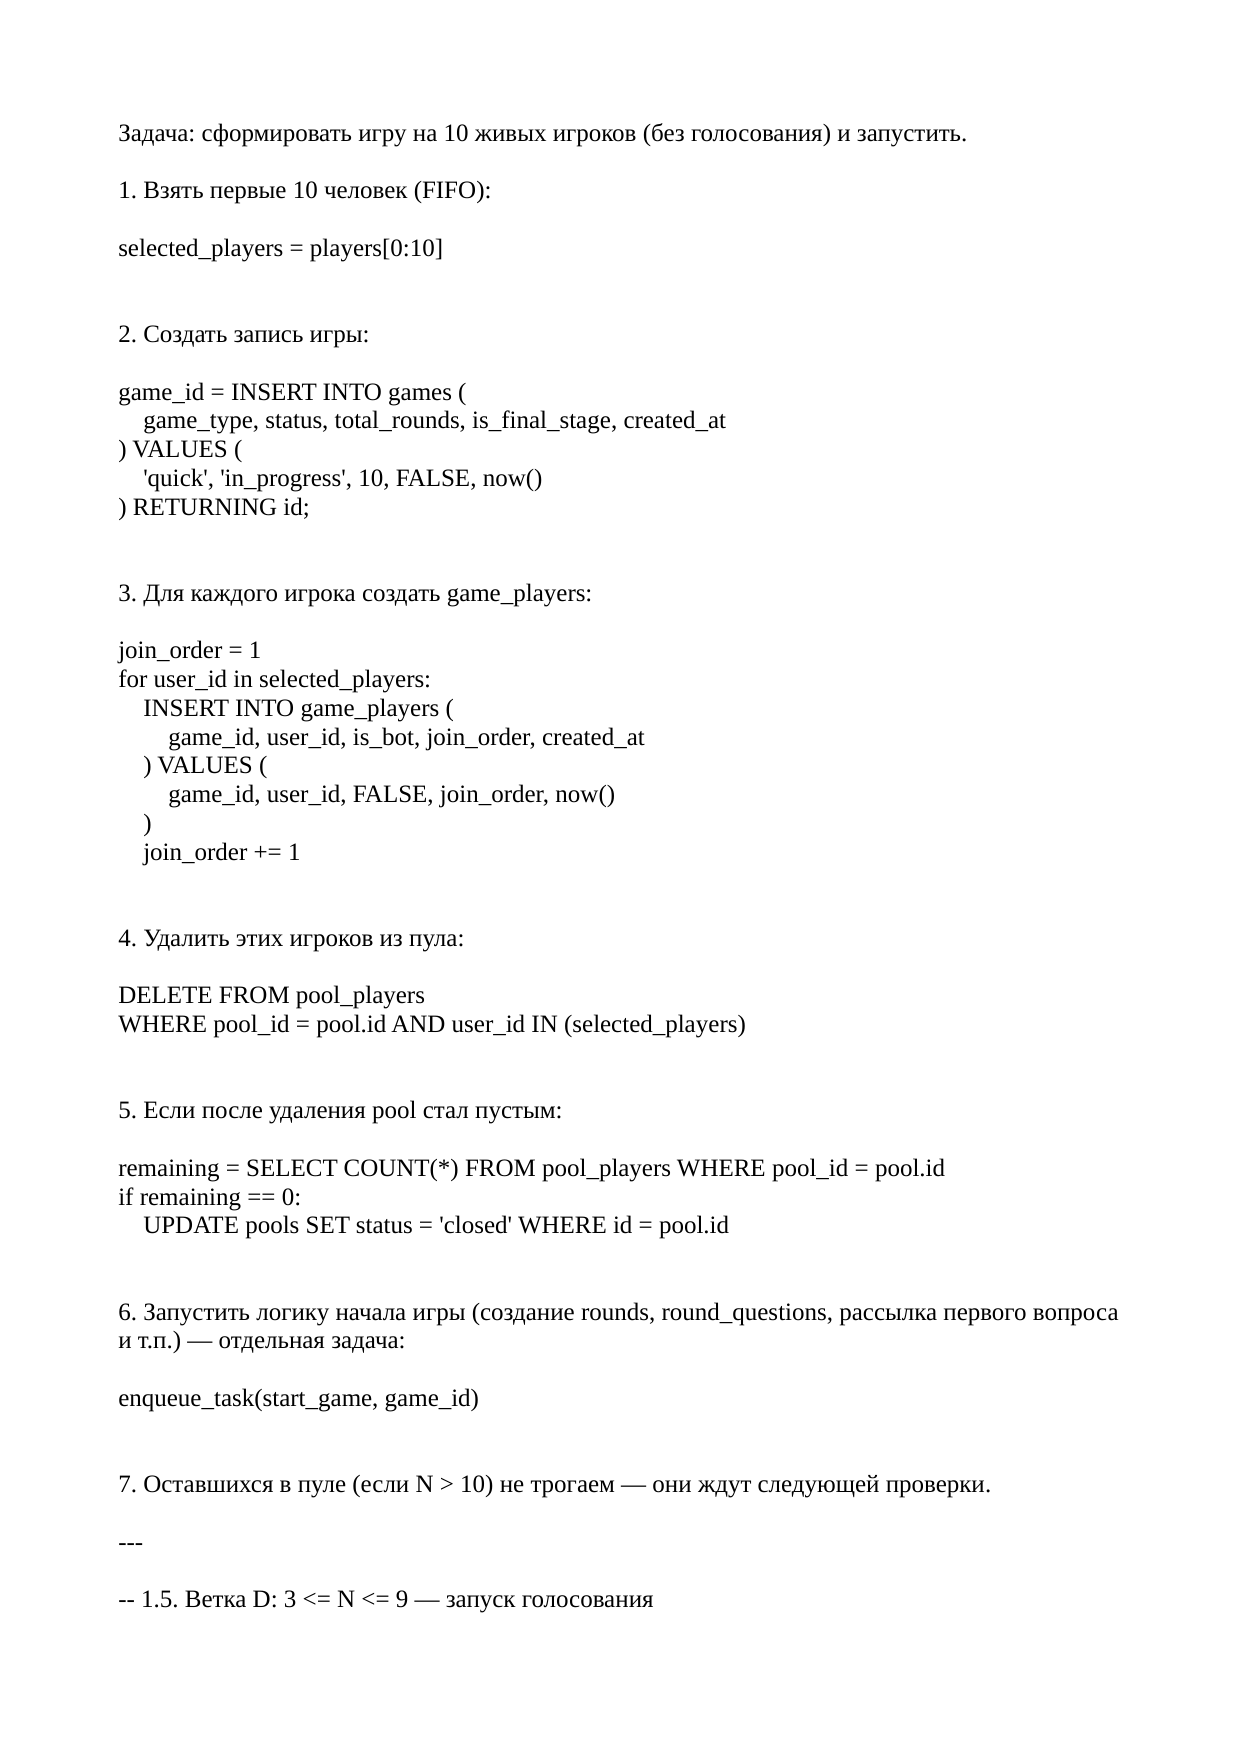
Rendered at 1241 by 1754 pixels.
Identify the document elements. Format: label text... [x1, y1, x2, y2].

text 'quick', 'in_progress', 10, FALSE, now() [118, 463, 1122, 492]
text game_id = INSERT INTO games ( [118, 377, 1122, 406]
text 3. Для каждого игрока создать game_players: [118, 578, 1122, 607]
text game_type, status, total_rounds, is_final_stage, created_at [118, 406, 1122, 434]
text selected_players = players[0:10] [118, 233, 1122, 262]
text game_id, user_id, is_bot, join_order, created_at [118, 722, 1122, 751]
text 2. Создать запись игры: [118, 319, 1122, 348]
text game_id, user_id, FALSE, join_order, now() [118, 779, 1122, 808]
text Задача: сформировать игру на 10 живых игроков (без голосования) и запустить. [118, 118, 1122, 147]
text --- [118, 1527, 1122, 1556]
text WHERE pool_id = pool.id AND user_id IN (selected_players) [118, 1009, 1122, 1038]
text 5. Если после удаления pool стал пустым: [118, 1096, 1122, 1124]
text ) VALUES ( [118, 751, 1122, 779]
text DELETE FROM pool_players [118, 981, 1122, 1009]
text 4. Удалить этих игроков из пула: [118, 923, 1122, 952]
text UPDATE pools SET status = 'closed' WHERE id = pool.id [118, 1211, 1122, 1239]
text remaining = SELECT COUNT(*) FROM pool_players WHERE pool_id = pool.id [118, 1153, 1122, 1182]
text for user_id in selected_players: [118, 664, 1122, 693]
text ) [118, 808, 1122, 837]
text 6. Запустить логику начала игры (создание rounds, round_questions, рассылка первого вопроса и т.п.) — отдельная задача: [118, 1297, 1122, 1354]
text 1. Взять первые 10 человек (FIFO): [118, 176, 1122, 204]
text ) RETURNING id; [118, 492, 1122, 521]
text 7. Оставшихся в пуле (если N > 10) не трогаем — они ждут следующей проверки. [118, 1469, 1122, 1498]
text enqueue_task(start_game, game_id) [118, 1383, 1122, 1412]
text join_order += 1 [118, 837, 1122, 866]
text INSERT INTO game_players ( [118, 693, 1122, 722]
text join_order = 1 [118, 636, 1122, 664]
text -- 1.5. Ветка D: 3 <= N <= 9 — запуск голосования [118, 1584, 1122, 1613]
text if remaining == 0: [118, 1182, 1122, 1211]
text ) VALUES ( [118, 434, 1122, 463]
